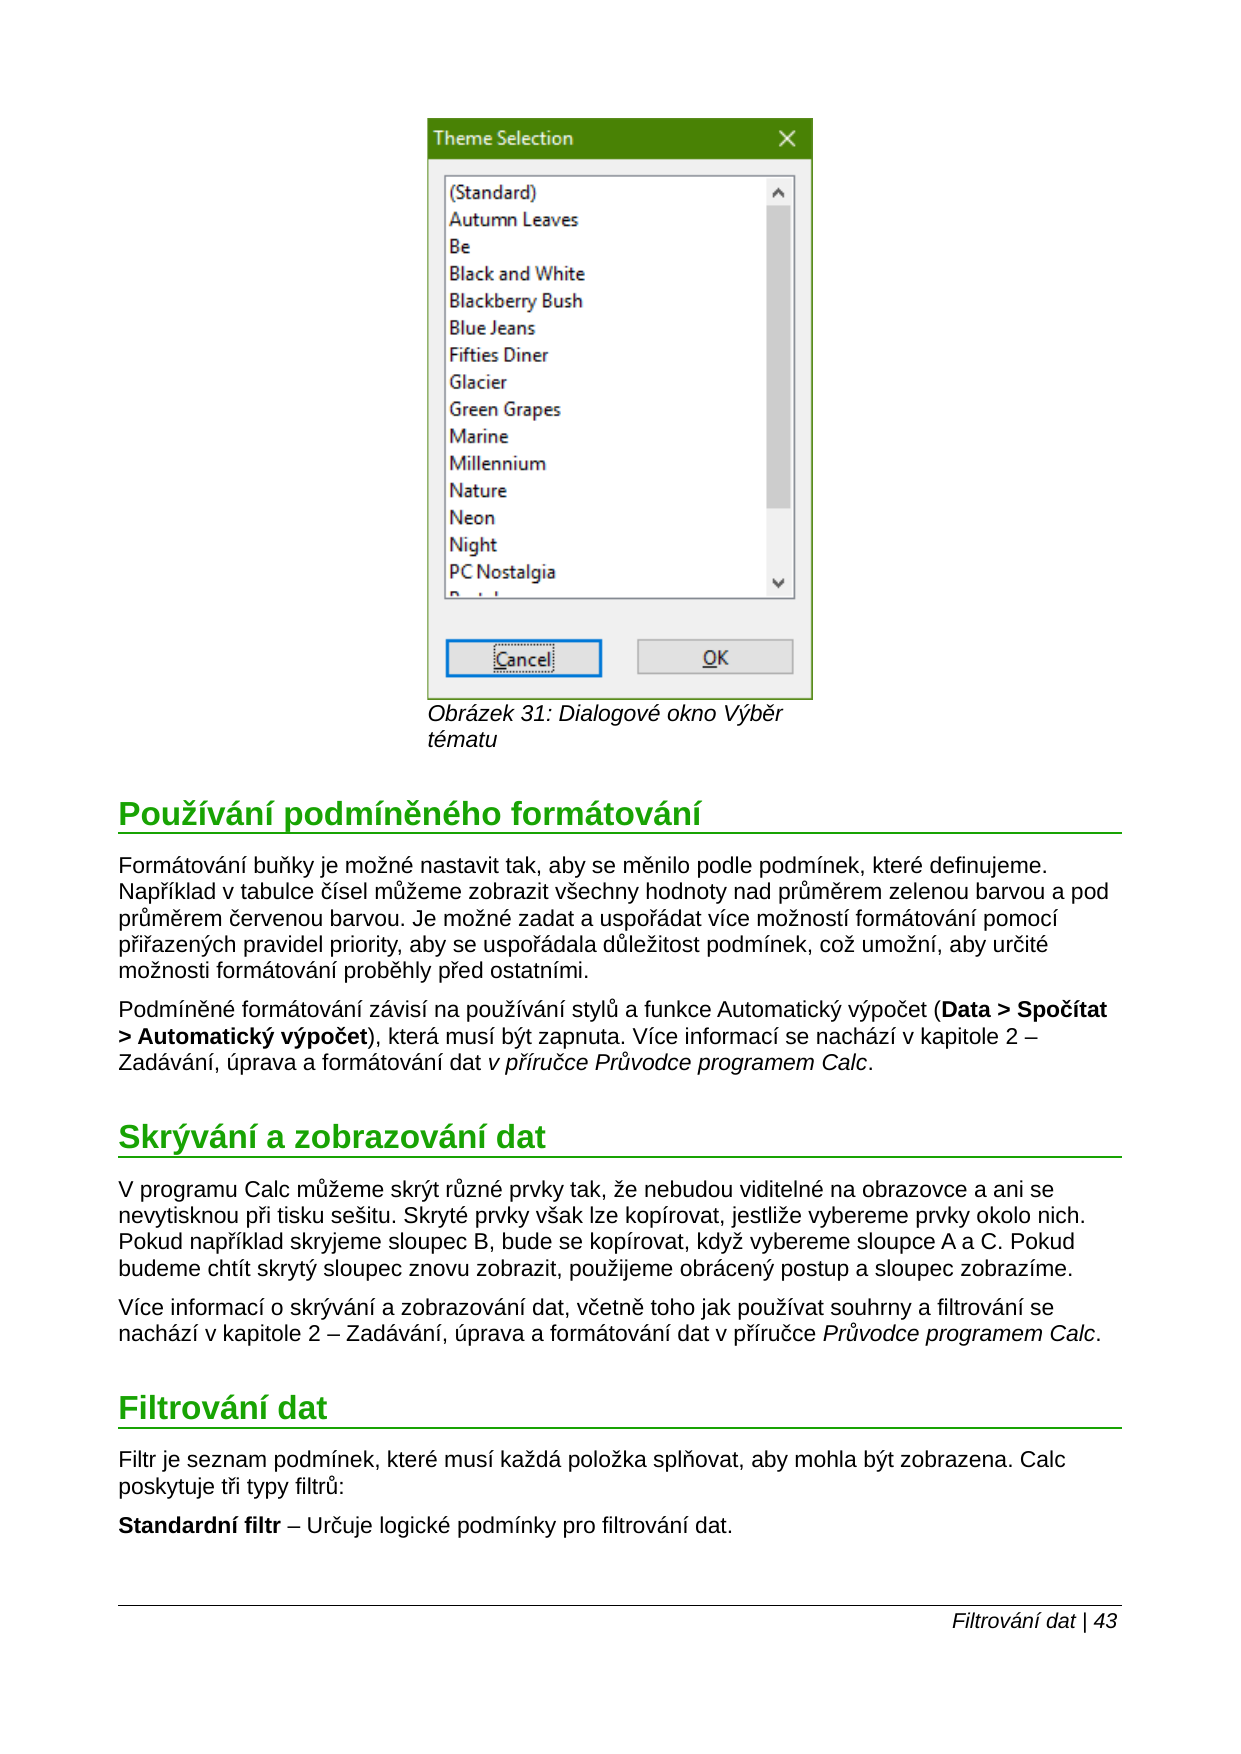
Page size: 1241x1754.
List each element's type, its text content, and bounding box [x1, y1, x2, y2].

text Filtr je seznam podmínek, které musí každá položka splňovat, aby mohla být zobrazena. Calc poskytuje tři typy filtrů: [118, 1446, 1122, 1499]
text Více informací o skrývání a zobrazování dat, včetně toho jak používat souhrny a filtrování se nachází v kapitole 2 – Zadávání, úprava a formátování dat v příručce Průvodce programem Calc. [118, 1293, 1122, 1346]
text Standardní filtr – Určuje logické podmínky pro filtrování dat. [118, 1512, 1122, 1538]
subtitle Filtrování dat [118, 1388, 1122, 1427]
subtitle Používání podmíněného formátování [118, 794, 1122, 832]
text Formátování buňky je možné nastavit tak, aby se měnilo podle podmínek, které definujeme. Například v tabulce čísel můžeme zobrazit všechny hodnoty nad průměrem zelenou barvou a pod průměrem červenou barvou. Je možné zadat a uspořádat více možností formátování pomocí přiřazených pravidel priority, aby se uspořádala důležitost podmínek, což umožní, aby určité možnosti formátování proběhly před ostatními. [118, 852, 1122, 984]
text Podmíněné formátování závisí na používání stylů a funkce Automatický výpočet (Data > Spočítat > Automatický výpočet), která musí být zapnuta. Více informací se nachází v kapitole 2 – Zadávání, úprava a formátování dat v příručce Průvodce programem Calc. [118, 996, 1122, 1075]
subtitle Skrývání a zobrazování dat [118, 1117, 1122, 1156]
text Obrázek 31: Dialogové okno Výběr tématu [427, 700, 813, 752]
picture [427, 118, 813, 700]
text V programu Calc můžeme skrýt různé prvky tak, že nebudou viditelné na obrazovce a ani se nevytisknou při tisku sešitu. Skryté prvky však lze kopírovat, jestliže vybereme prvky okolo nich. Pokud například skryjeme sloupec B, bude se kopírovat, když vybereme sloupce A a C. Pokud budeme chtít skrytý sloupec znovu zobrazit, použijeme obrácený postup a sloupec zobrazíme. [118, 1176, 1122, 1281]
